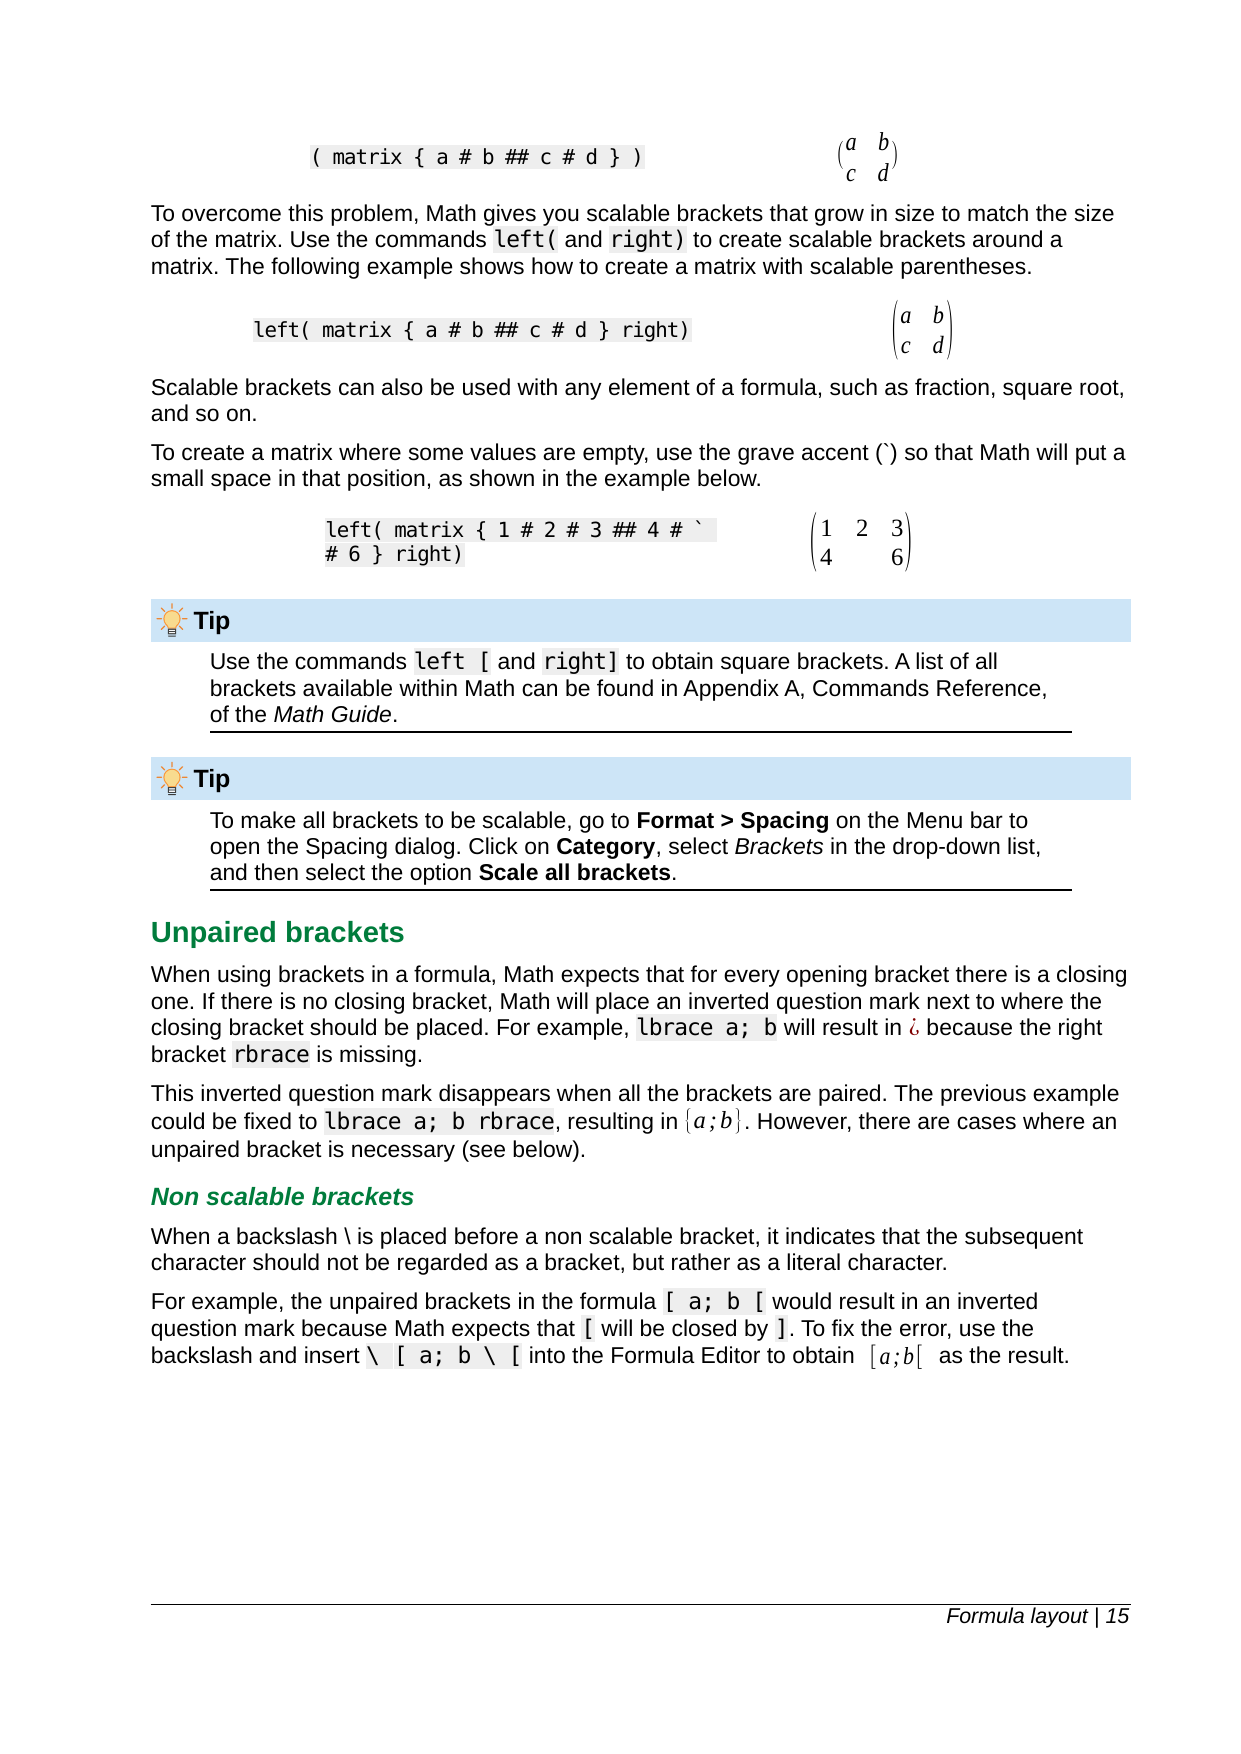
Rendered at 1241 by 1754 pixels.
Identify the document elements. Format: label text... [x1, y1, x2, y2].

subtitle Tip [151, 757, 1131, 800]
text For example, the unpaired brackets in the formula [ a; b [ would result in an inverted question mark because Math expects that [ will be closed by ]. To fix the error, use the backslash and insert \ [ a; b \ [ into the Formula Editor to obtain as the result. [151, 1288, 1131, 1370]
subtitle Non scalable brackets [151, 1182, 1131, 1210]
table_header left( matrix { a # b ## c # d } right) [247, 292, 805, 361]
table_header [750, 121, 821, 187]
text To create a matrix where some values are empty, use the grave accent (`) so that Math will put a small space in that position, as shown in the example below. [151, 439, 1131, 492]
table_header ( matrix { a # b ## c # d } ) [303, 121, 750, 187]
text To overcome this problem, Math gives you scalable brackets that grow in size to match the size of the matrix. Use the commands left( and right) to create scalable brackets around a matrix. The following example shows how to create a matrix with scalable parentheses. [151, 199, 1131, 279]
table_header [805, 292, 876, 361]
table_header [876, 292, 1035, 361]
subtitle Tip [151, 599, 1131, 642]
text Scalable brackets can also be used with any element of a formula, such as fraction, square root, and so on. [151, 374, 1131, 427]
table_header [803, 504, 963, 574]
text When a backslash \ is placed before a non scalable bracket, it indicates that the subsequent character should not be regarded as a bracket, but rather as a literal character. [151, 1223, 1131, 1276]
text To make all brackets to be scalable, go to Format > Spacing on the Menu bar to open the Spacing dialog. Click on Category, select Brackets in the drop-down list, and then select the option Scale all brackets. [209, 807, 1072, 891]
table_header [821, 121, 980, 187]
subtitle Unpaired brackets [151, 916, 1131, 949]
text This inverted question mark disappears when all the brackets are paired. The previous example could be fixed to lbrace a; b rbrace, resulting in . However, there are cases where an unpaired bracket is necessary (see below). [151, 1080, 1131, 1162]
text Use the commands left [ and right] to obtain square brackets. A list of all brackets available within Math can be found in Appendix A, Commands Reference, of the Math Guide. [209, 648, 1072, 733]
text When using brackets in a formula, Math expects that for every opening bracket there is a closing one. If there is no closing bracket, Math will place an inverted question mark next to where the closing bracket should be placed. For example, lbrace a; b will result in because the right bracket rbrace is missing. [151, 961, 1131, 1068]
table_header [733, 504, 803, 574]
table_header left( matrix { 1 # 2 # 3 ## 4 # ` # 6 } right) [319, 504, 732, 574]
